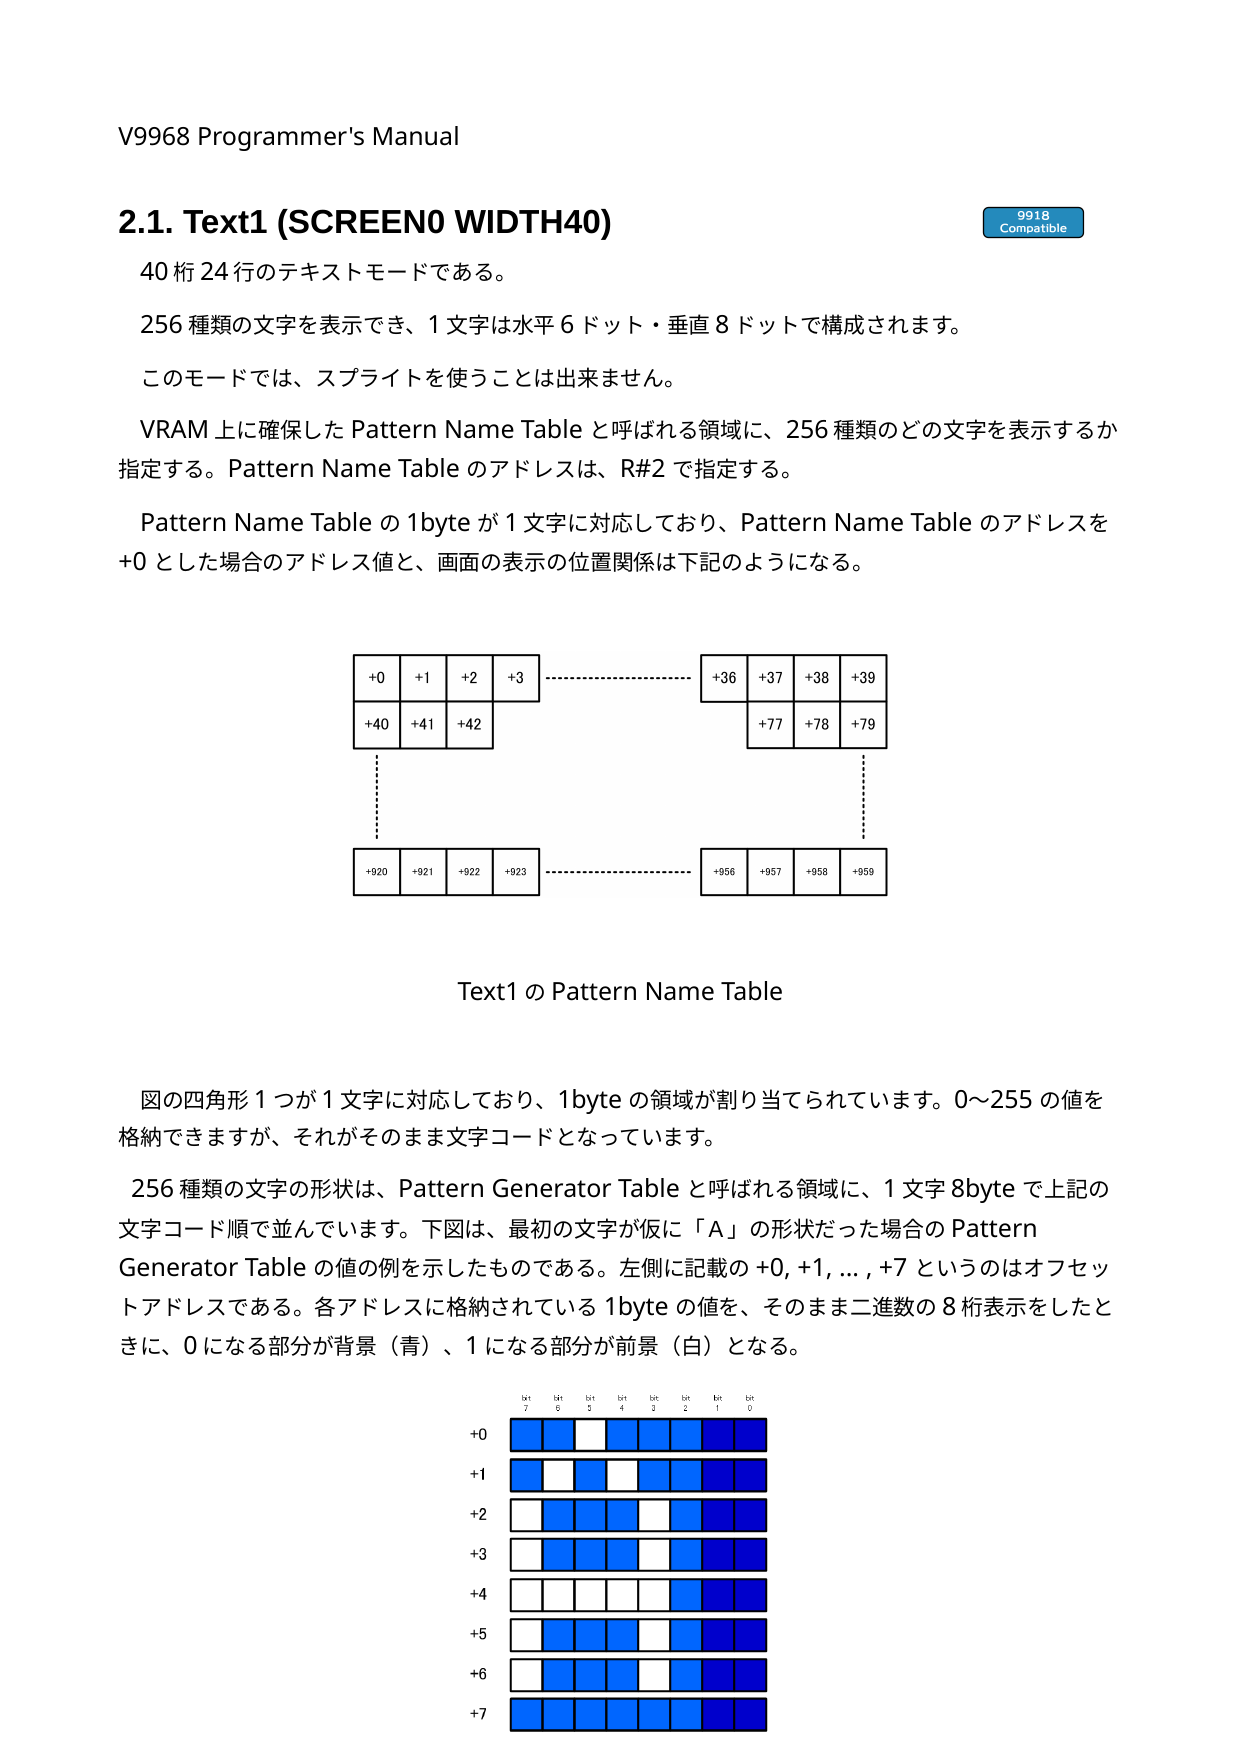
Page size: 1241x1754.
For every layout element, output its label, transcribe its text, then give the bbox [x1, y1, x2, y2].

text 40桁24行のテキストモードである。 [118, 253, 1122, 287]
text VRAM上に確保した Pattern Name Table と呼ばれる領域に、256種類のどの文字を表示するか指定する。Pattern Name Table のアドレスは、R#2 で指定する。 [118, 412, 1122, 485]
picture [350, 651, 890, 898]
text このモードでは、スプライトを使うことは出来ません。 [118, 361, 1122, 393]
text Pattern Name Table の 1byte が 1文字に対応しており、Pattern Name Table のアドレスを +0 とした場合のアドレス値と、画面の表示の位置関係は下記のようになる。 [118, 505, 1122, 578]
text 256種類の文字の形状は、Pattern Generator Table と呼ばれる領域に、1文字 8byte で上記の文字コード順で並んでいます。下図は、最初の文字が仮に「Ａ」の形状だった場合のPattern Generator Table の値の例を示したものである。左側に記載の +0, +1, ... , +7 というのはオフセットアドレスである。各アドレスに格納されている 1byte の値を、そのまま二進数の8桁表示をしたときに、0になる部分が背景（青）、1になる部分が前景（白）となる。 [118, 1171, 1122, 1362]
text Text1のPattern Name Table [118, 974, 1122, 1008]
picture [982, 204, 1085, 240]
subtitle 2.1. Text1 (SCREEN0 WIDTH40) [118, 202, 1122, 241]
text 図の四角形1つが1文字に対応しており、1byte の領域が割り当てられています。0～255 の値を格納できますが、それがそのまま文字コードとなっています。 [118, 1081, 1122, 1152]
picture [459, 1386, 781, 1739]
text 256種類の文字を表示でき、1文字は水平6ドット・垂直8ドットで構成されます。 [118, 307, 1122, 341]
